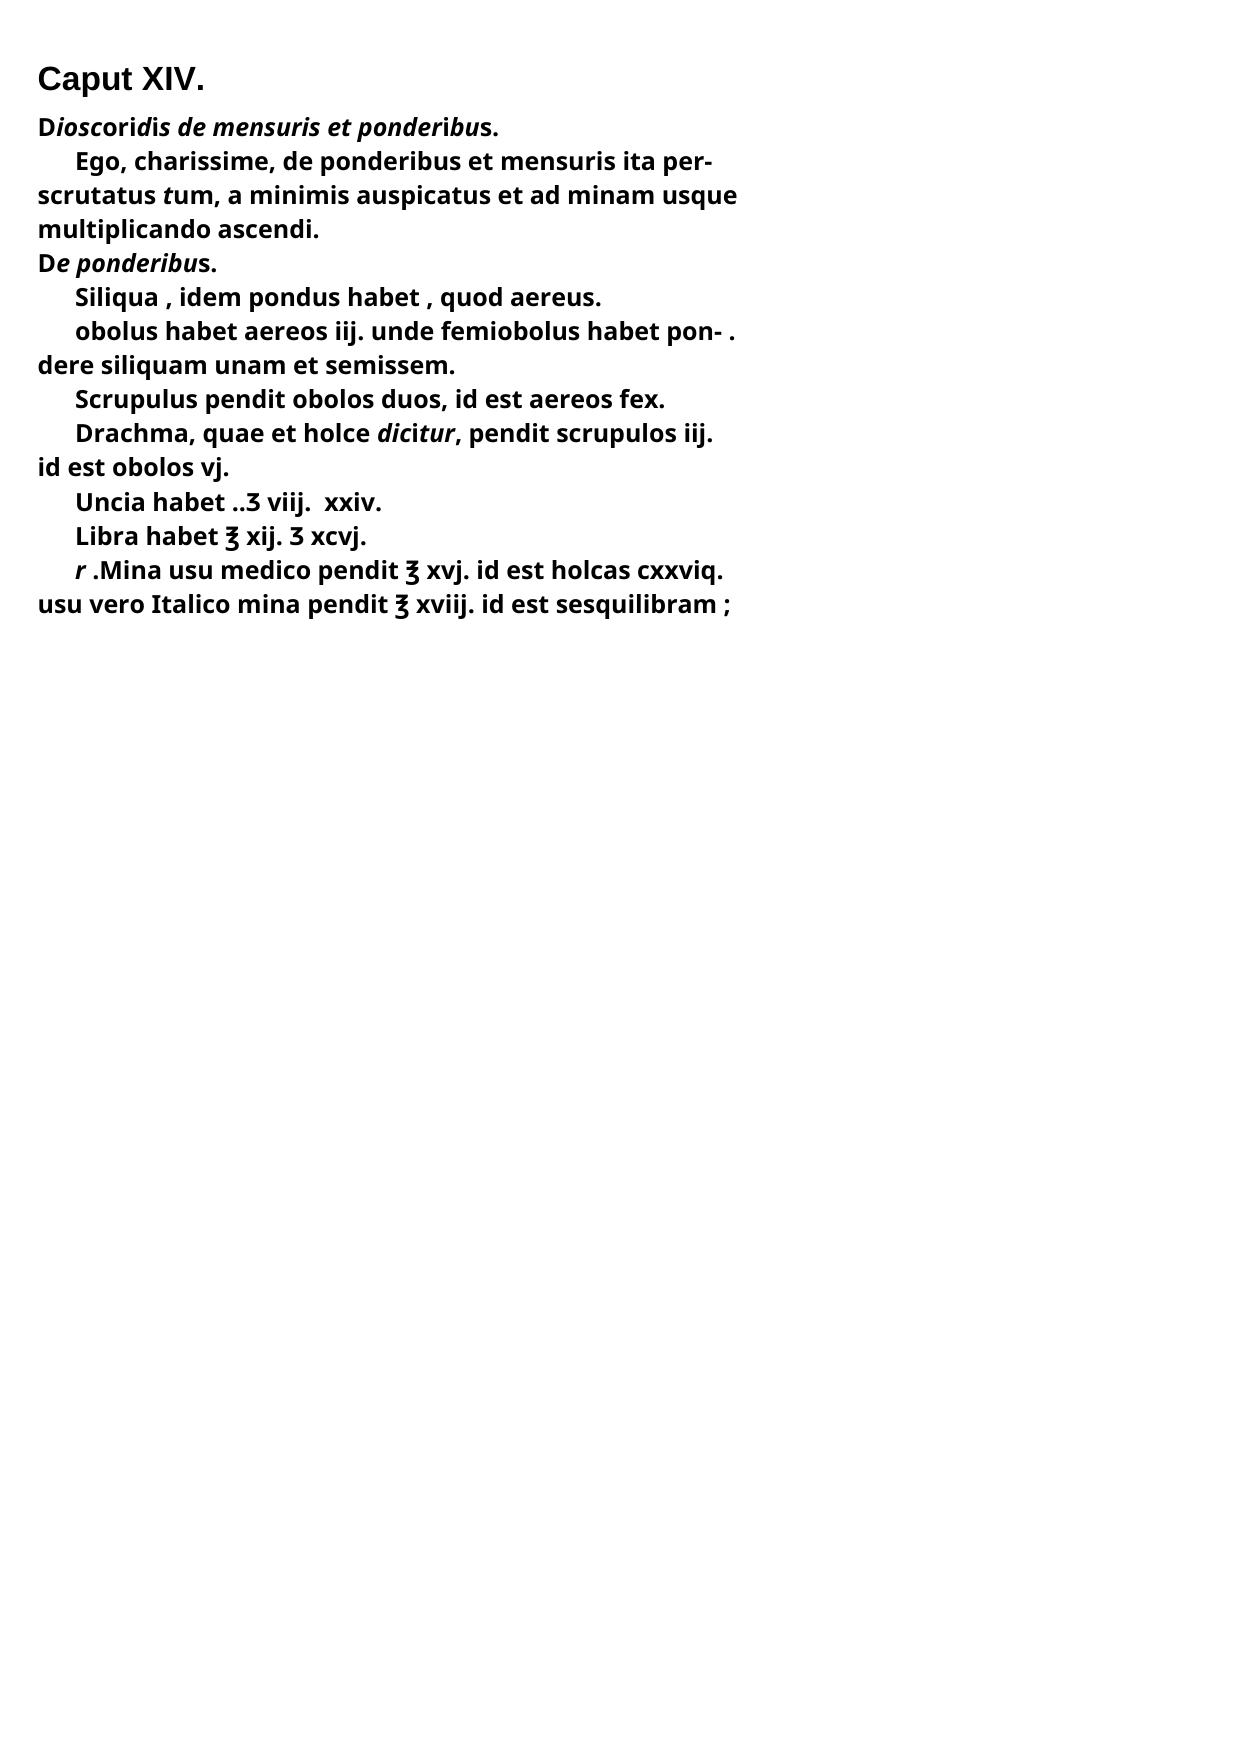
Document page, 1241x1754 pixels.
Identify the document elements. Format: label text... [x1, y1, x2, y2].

text r .Mina usu medico pendit ℥ xvj. id est holcas cxxviq. usu vero Italico mina pendit ℥ xviij. id est sesquilibram ; [37, 552, 1203, 620]
text Dioscoridis de mensuris et ponderibus. [37, 109, 1203, 143]
text Siliqua , idem pondus habet , quod aereus. [37, 280, 1203, 314]
text obolus habet aereos iij. unde femiobolus habet pon- . dere siliquam unam et semissem. [37, 314, 1203, 382]
text Scrupulus pendit obolos duos, id est aereos fex. [37, 382, 1203, 416]
text Ego, charissime, de ponderibus et mensuris ita per- scrutatus tum, a minimis auspicatus et ad minam usque multiplicando ascendi. [37, 143, 1203, 246]
text Drachma, quae et holce dicitur, pendit scrupulos iij. id est obolos vj. [37, 416, 1203, 484]
subtitle Caput XIV. [37, 58, 1203, 97]
text Libra habet ℥ xij. Ʒ xcvj. [37, 518, 1203, 552]
text De ponderibus. [37, 246, 1203, 280]
text Uncia habet ..Ʒ viij. xxiv. [37, 484, 1203, 518]
